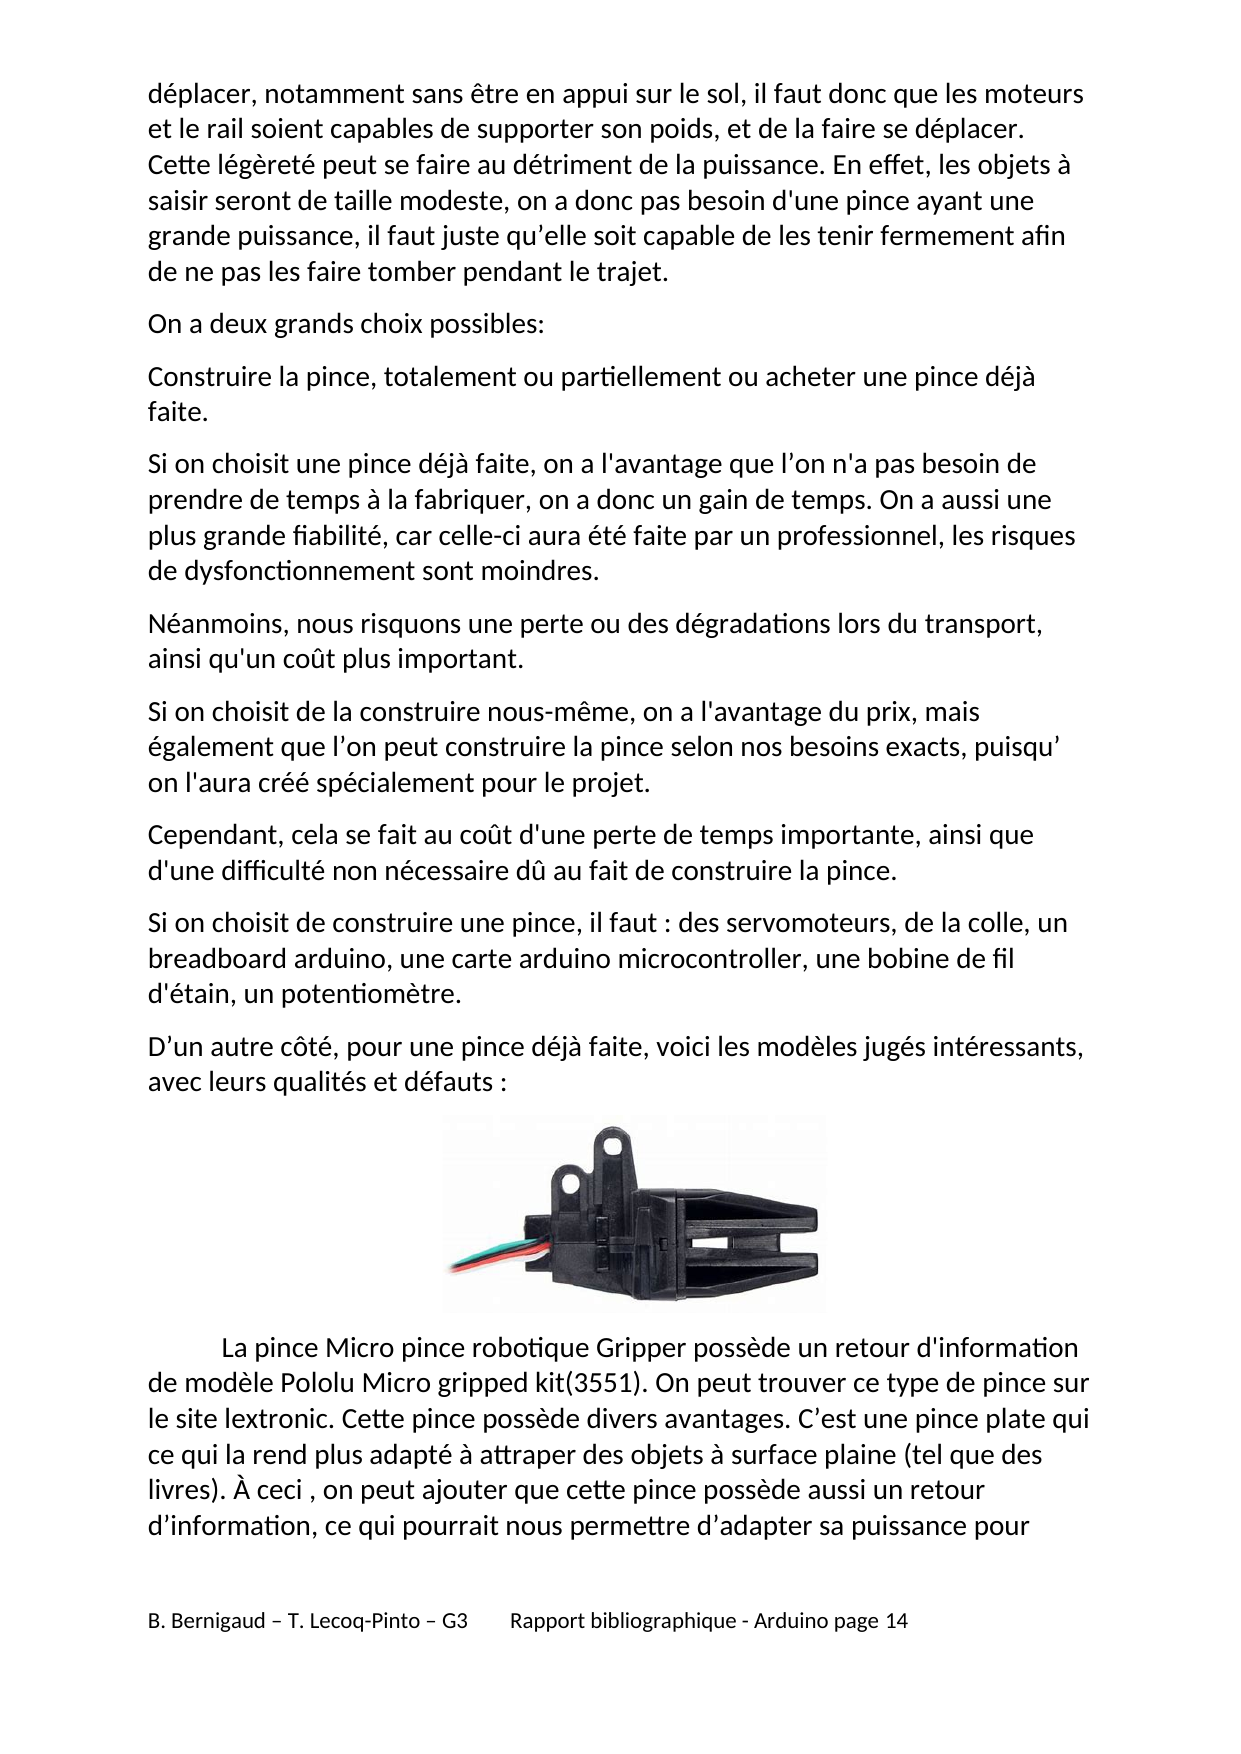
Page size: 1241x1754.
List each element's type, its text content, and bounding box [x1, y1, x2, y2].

text Construire la pince, totalement ou partiellement ou acheter une pince déjà faite. [148, 358, 1093, 429]
text déplacer, notamment sans être en appui sur le sol, il faut donc que les moteurs et le rail soient capables de supporter son poids, et de la faire se déplacer. Cette légèreté peut se faire au détriment de la puissance. En effet, les objets à saisir seront de taille modeste, on a donc pas besoin d'une pince ayant une grande puissance, il faut juste qu’elle soit capable de les tenir fermement afin de ne pas les faire tomber pendant le trajet. [148, 75, 1093, 289]
text Si on choisit de la construire nous-même, on a l'avantage du prix, mais également que l’on peut construire la pince selon nos besoins exacts, puisqu’ on l'aura créé spécialement pour le projet. [148, 693, 1093, 799]
text Cependant, cela se fait au coût d'une perte de temps importante, ainsi que d'une difficulté non nécessaire dû au fait de construire la pince. [148, 816, 1093, 887]
text D’un autre côté, pour une pince déjà faite, voici les modèles jugés intéressants, avec leurs qualités et défauts : [148, 1028, 1093, 1099]
text On a deux grands choix possibles: [148, 305, 1093, 341]
text Si on choisit de construire une pince, il faut : des servomoteurs, de la colle, un breadboard arduino, une carte arduino microcontroller, une bobine de fil d'étain, un potentiomètre. [148, 904, 1093, 1011]
text Si on choisit une pince déjà faite, on a l'avantage que l’on n'a pas besoin de prendre de temps à la fabriquer, on a donc un gain de temps. On a aussi une plus grande fiabilité, car celle-ci aura été faite par un professionnel, les risques de dysfonctionnement sont moindres. [148, 446, 1093, 588]
text La pince Micro pince robotique Gripper possède un retour d'information de modèle Pololu Micro gripped kit(3551). On peut trouver ce type de pince sur le site lextronic. Cette pince possède divers avantages. C’est une pince plate qui ce qui la rend plus adapté à attraper des objets à surface plaine (tel que des livres). À ceci , on peut ajouter que cette pince possède aussi un retour d’information, ce qui pourrait nous permettre d’adapter sa puissance pour [148, 1329, 1093, 1543]
text Néanmoins, nous risquons une perte ou des dégradations lors du transport, ainsi qu'un coût plus important. [148, 605, 1093, 676]
